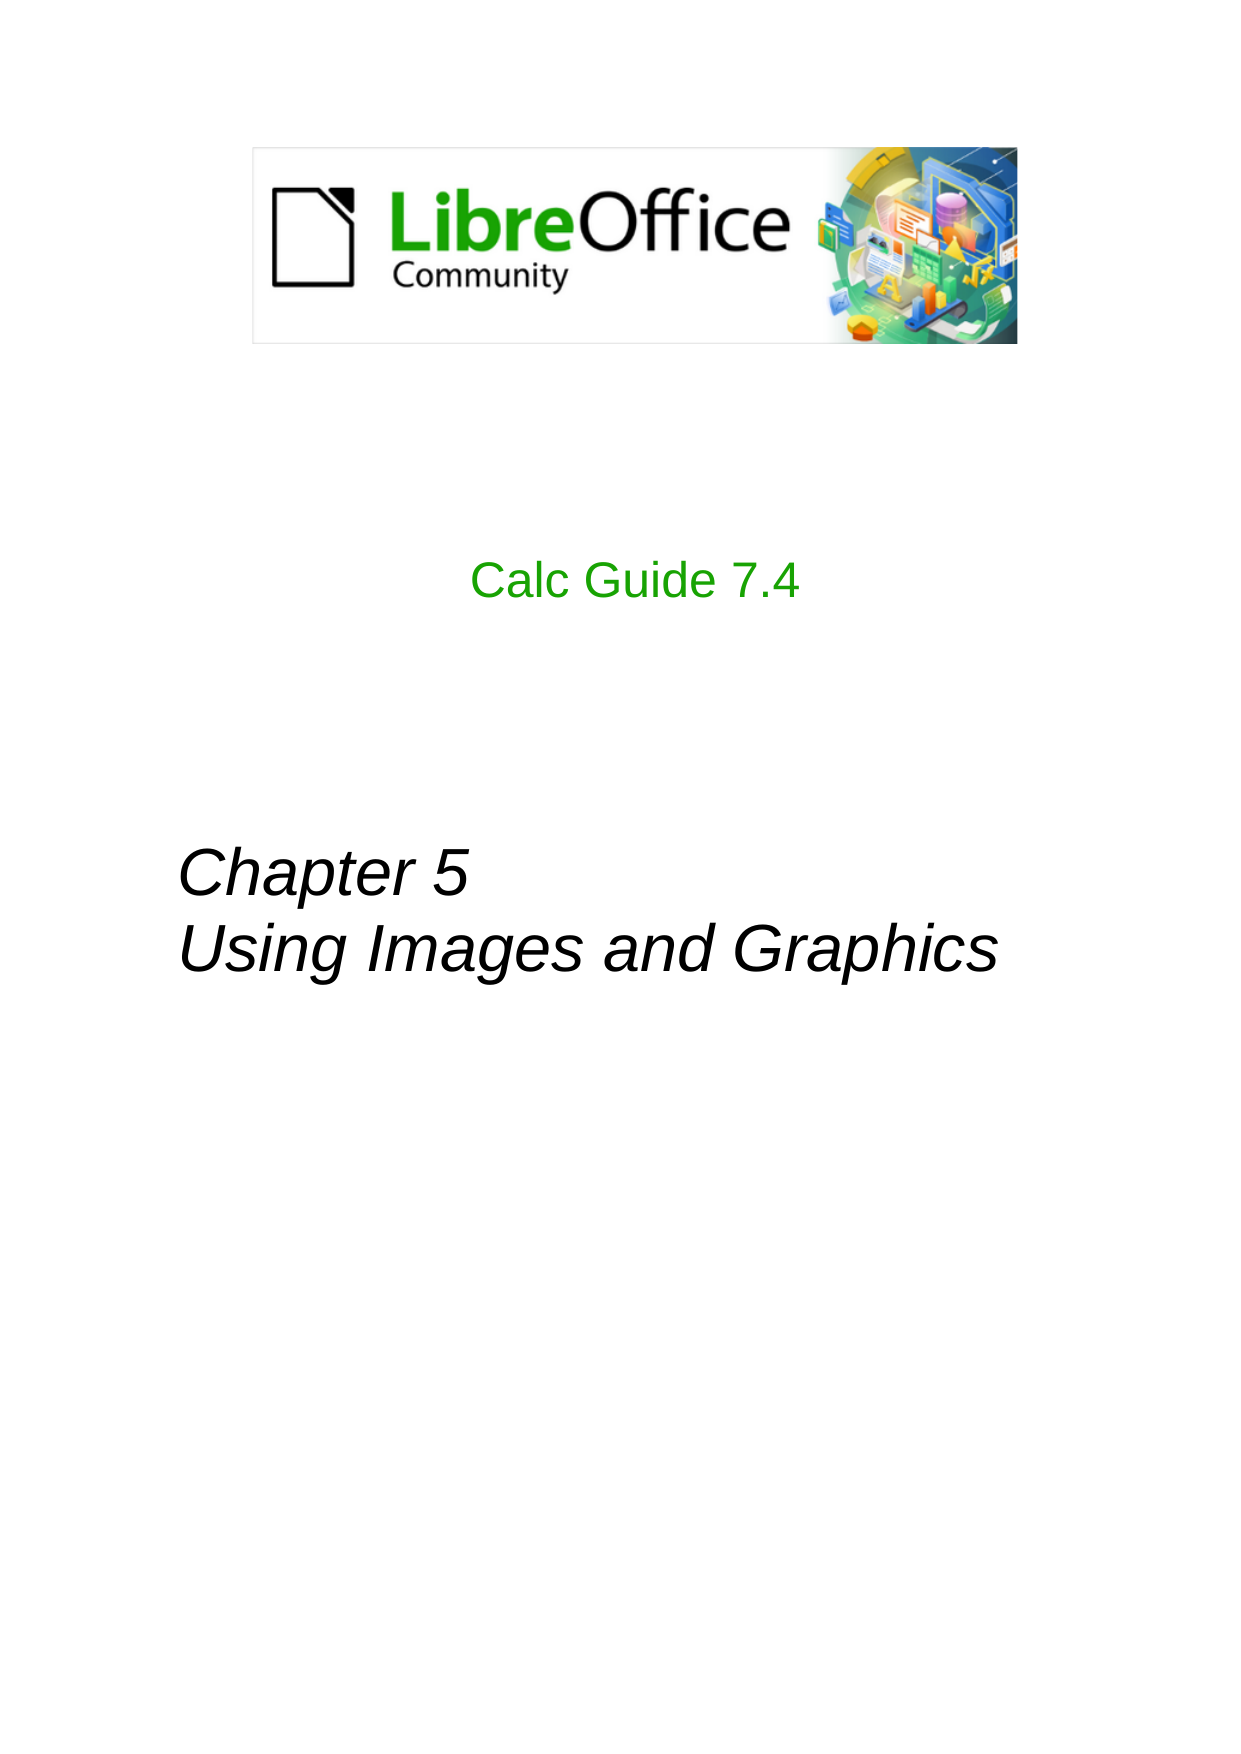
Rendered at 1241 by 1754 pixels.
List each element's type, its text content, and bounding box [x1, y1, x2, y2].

title Chapter 5 Using Images and Graphics [177, 833, 1093, 986]
picture [252, 147, 1018, 344]
text Calc Guide 7.4 [177, 550, 1093, 608]
